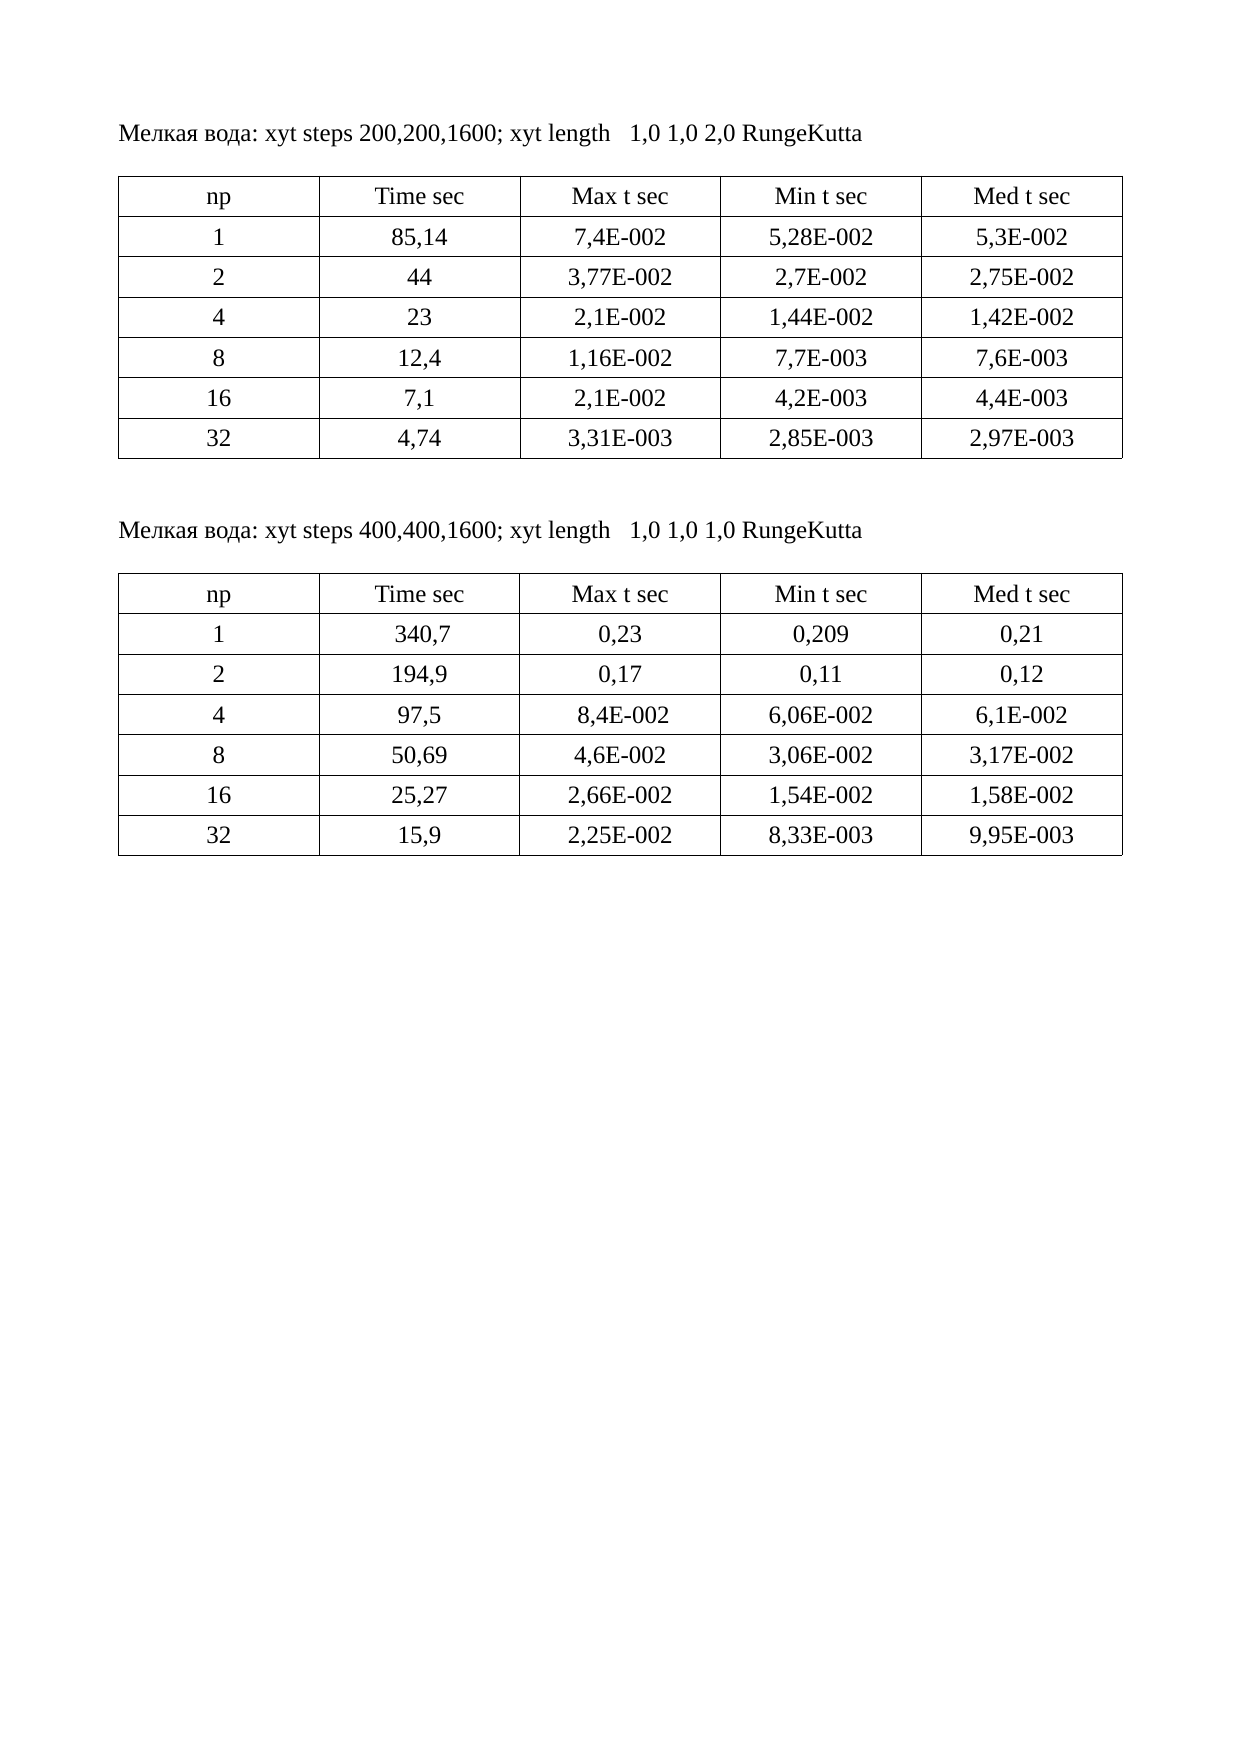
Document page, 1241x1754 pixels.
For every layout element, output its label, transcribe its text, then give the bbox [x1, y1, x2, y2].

table_cell 16 [119, 378, 319, 417]
table_header Time sec [320, 177, 520, 216]
table_header np [119, 574, 319, 613]
table_cell 2,25E-002 [520, 816, 720, 855]
table_header Med t sec [922, 574, 1122, 613]
table_cell 4 [119, 298, 319, 337]
text Мелкая вода: xyt steps 200,200,1600; xyt length 1,0 1,0 2,0 RungeKutta [118, 118, 1122, 147]
table_cell 12,4 [320, 338, 520, 377]
table_cell 1,42E-002 [922, 298, 1122, 337]
table_cell 2,1E-002 [521, 378, 720, 417]
table_cell 8,33E-003 [721, 816, 921, 855]
table_cell 7,6E-003 [922, 338, 1122, 377]
text Мелкая вода: xyt steps 400,400,1600; xyt length 1,0 1,0 1,0 RungeKutta [118, 515, 1122, 544]
table_cell 1,58E-002 [922, 776, 1122, 815]
table_cell 2 [119, 257, 319, 297]
table_cell 2,75E-002 [922, 257, 1122, 297]
table_cell 2 [119, 655, 319, 694]
table_header Time sec [320, 574, 519, 613]
table_cell 2,7E-002 [721, 257, 921, 297]
table_cell 2,66E-002 [520, 776, 720, 815]
table_cell 3,06E-002 [721, 735, 921, 774]
table_cell 7,4E-002 [521, 217, 720, 256]
table_cell 1,44E-002 [721, 298, 921, 337]
table_cell 16 [119, 776, 319, 815]
table_cell 5,3E-002 [922, 217, 1122, 256]
table_cell 0,17 [520, 655, 720, 694]
table_cell 4,74 [320, 419, 520, 458]
table_cell 5,28E-002 [721, 217, 921, 256]
table_cell 15,9 [320, 816, 519, 855]
table_cell 44 [320, 257, 520, 297]
table_cell 7,1 [320, 378, 520, 417]
table_header np [119, 177, 319, 216]
table_cell 6,1E-002 [922, 695, 1122, 734]
table_cell 0,209 [721, 614, 921, 653]
table_cell 7,7E-003 [721, 338, 921, 377]
table_cell 1 [119, 217, 319, 256]
table_cell 194,9 [320, 655, 519, 694]
table_cell 8 [119, 735, 319, 774]
table_cell 9,95E-003 [922, 816, 1122, 855]
table_cell 0,21 [922, 614, 1122, 653]
table_cell 1,16E-002 [521, 338, 720, 377]
table_cell 0,23 [520, 614, 720, 653]
table_cell 4 [119, 695, 319, 734]
table_cell 2,97E-003 [922, 419, 1122, 458]
table_cell 3,17E-002 [922, 735, 1122, 774]
table_cell 4,6E-002 [520, 735, 720, 774]
table_cell 85,14 [320, 217, 520, 256]
table_cell 2,1E-002 [521, 298, 720, 337]
table_cell 3,31E-003 [521, 419, 720, 458]
table_cell 4,4E-003 [922, 378, 1122, 417]
table_cell 2,85E-003 [721, 419, 921, 458]
table_header Max t sec [521, 177, 720, 216]
table_cell 50,69 [320, 735, 519, 774]
table_cell 4,2E-003 [721, 378, 921, 417]
table_cell 1 [119, 614, 319, 653]
table_cell 3,77E-002 [521, 257, 720, 297]
table_header Min t sec [721, 574, 921, 613]
table_cell 32 [119, 816, 319, 855]
table_cell 340,7 [320, 614, 519, 653]
table_header Min t sec [721, 177, 921, 216]
table_cell 8,4E-002 [520, 695, 720, 734]
table_header Med t sec [922, 177, 1122, 216]
table_cell 97,5 [320, 695, 519, 734]
table_cell 1,54E-002 [721, 776, 921, 815]
table_cell 0,12 [922, 655, 1122, 694]
table_cell 23 [320, 298, 520, 337]
table_header Max t sec [520, 574, 720, 613]
table_cell 6,06E-002 [721, 695, 921, 734]
table_cell 32 [119, 419, 319, 458]
table_cell 8 [119, 338, 319, 377]
table_cell 0,11 [721, 655, 921, 694]
table_cell 25,27 [320, 776, 519, 815]
